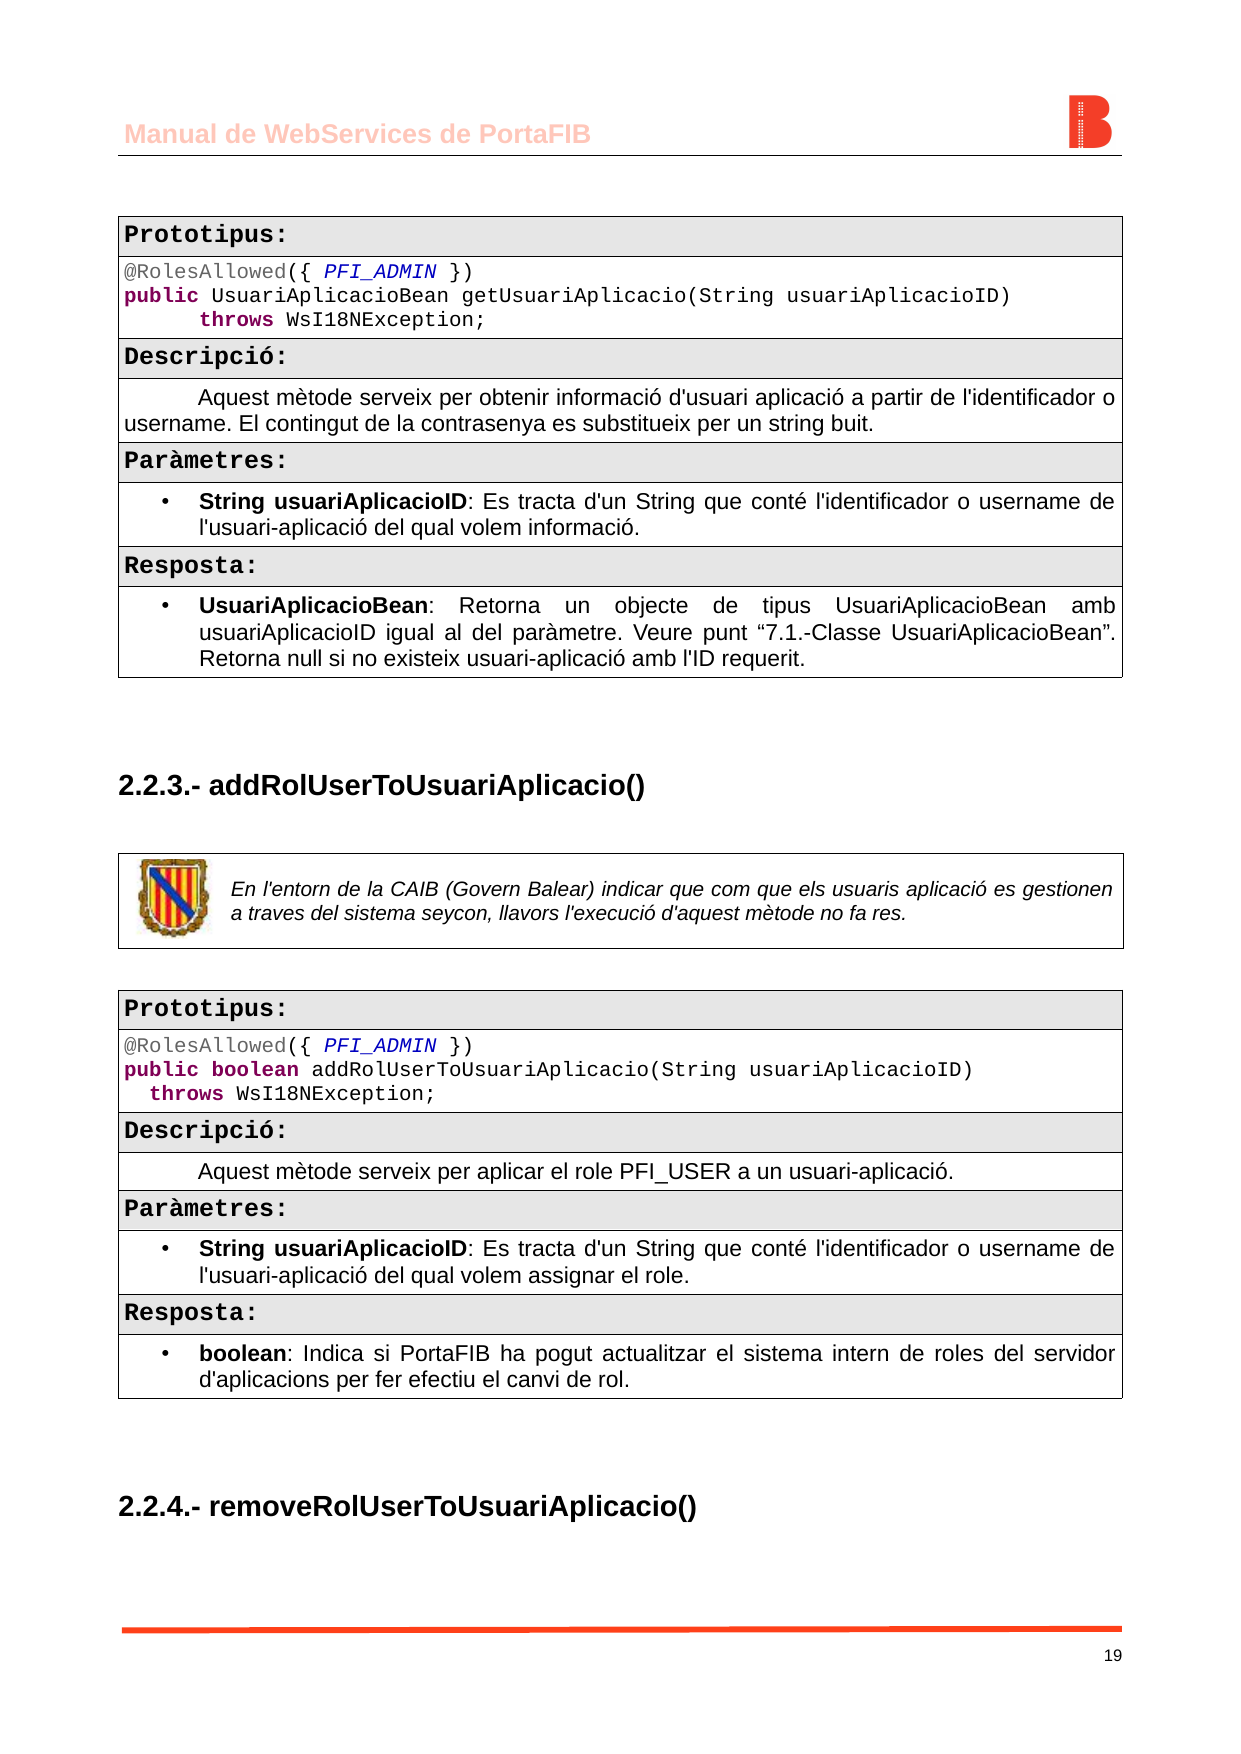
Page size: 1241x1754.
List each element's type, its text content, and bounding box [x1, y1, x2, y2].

table_cell @RolesAllowed({ PFI_ADMIN }) public boolean addRolUserToUsuariAplicacio(String usuariAplicacioID) throws WsI18NException; [119, 1030, 1122, 1112]
subtitle addRolUserToUsuariAplicacio() [118, 768, 1122, 802]
table_cell Descripció: [119, 1113, 1122, 1152]
table_header [119, 854, 225, 948]
table_cell Aquest mètode serveix per obtenir informació d'usuari aplicació a partir de l'identificador o username. El contingut de la contrasenya es substitueix per un string buit. [119, 379, 1122, 442]
table_header En l'entorn de la CAIB (Govern Balear) indicar que com que els usuaris aplicació es gestionen a traves del sistema seycon, llavors l'execució d'aquest mètode no fa res. [225, 854, 1123, 948]
table_cell boolean: Indica si PortaFIB ha pogut actualitzar el sistema intern de roles del servidor d'aplicacions per fer efectiu el canvi de rol. [119, 1335, 1122, 1398]
table_cell UsuariAplicacioBean: Retorna un objecte de tipus UsuariAplicacioBean amb usuariAplicacioID igual al del paràmetre. Veure punt “7.1.-Classe UsuariAplicacioBean”. Retorna null si no existeix usuari-aplicació amb l'ID requerit. [119, 587, 1122, 677]
table_cell Paràmetres: [119, 1191, 1122, 1229]
picture [1063, 94, 1117, 150]
subtitle removeRolUserToUsuariAplicacio() [118, 1489, 1122, 1523]
table_header Prototipus: [119, 217, 1122, 256]
picture [134, 859, 214, 939]
table_header Prototipus: [119, 991, 1122, 1029]
table_cell Descripció: [119, 339, 1122, 378]
table_cell Aquest mètode serveix per aplicar el role PFI_USER a un usuari-aplicació. [119, 1153, 1122, 1190]
table_cell Resposta: [119, 547, 1122, 586]
table_cell String usuariAplicacioID: Es tracta d'un String que conté l'identificador o username de l'usuari-aplicació del qual volem assignar el role. [119, 1231, 1122, 1294]
table_cell @RolesAllowed({ PFI_ADMIN }) public UsuariAplicacioBean getUsuariAplicacio(String usuariAplicacioID) throws WsI18NException; [119, 257, 1122, 338]
table_cell Paràmetres: [119, 443, 1122, 482]
table_cell String usuariAplicacioID: Es tracta d'un String que conté l'identificador o username de l'usuari-aplicació del qual volem informació. [119, 483, 1122, 546]
table_cell Resposta: [119, 1295, 1122, 1334]
